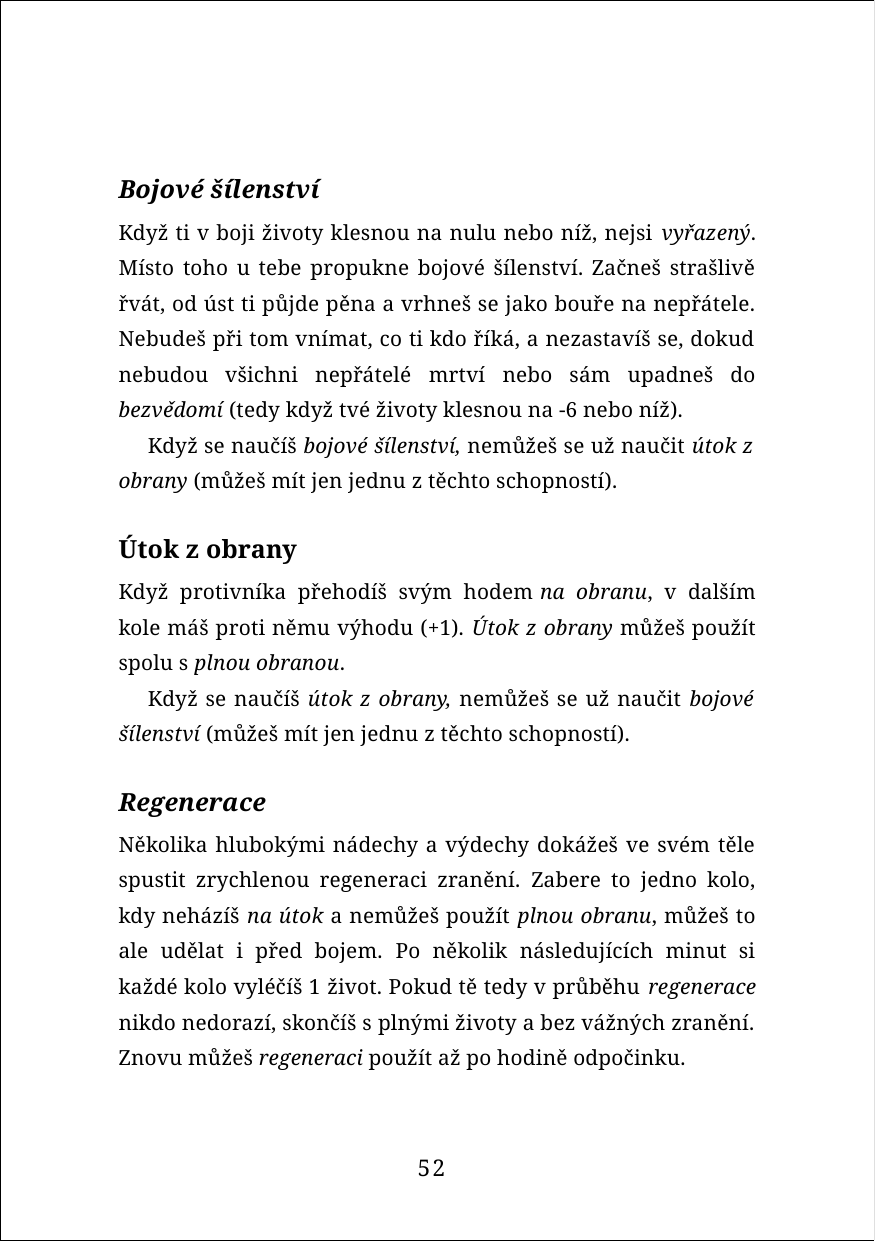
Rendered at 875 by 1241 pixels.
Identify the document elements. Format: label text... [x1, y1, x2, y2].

subtitle Útok z obrany [118, 531, 756, 565]
text Několika hlubokými nádechy a výdechy dokážeš ve svém těle spustit zrychlenou regeneraci zranění. Zabere to jedno kolo, kdy neházíš na útok a nemůžeš použít plnou obranu, můžeš to ale udělat i před bojem. Po několik následujících minut si každé kolo vyléčíš 1 život. Pokud tě tedy v průběhu regenerace nikdo nedorazí, skončíš s plnými životy a bez vážných zranění. Znovu můžeš regeneraci použít až po hodině odpočinku. [118, 830, 756, 1072]
text Když ti v boji životy klesnou na nulu nebo níž, nejsi vyřazený. Místo toho u tebe propukne bojové šílenství. Začneš strašlivě řvát, od úst ti půjde pěna a vrhneš se jako bouře na nepřátele. Nebudeš při tom vnímat, co ti kdo říká, a nezastavíš se, dokud nebudou všichni nepřátelé mrtví nebo sám upadneš do bezvědomí (tedy když tvé životy klesnou na -6 nebo níž). Když se naučíš bojové šílenství, nemůžeš se už naučit útok z obrany (můžeš mít jen jednu z těchto schopností). [118, 218, 756, 495]
subtitle Regenerace [118, 784, 756, 818]
text Když protivníka přehodíš svým hodem na obranu, v dalším kole máš proti němu výhodu (+1). Útok z obrany můžeš použít spolu s plnou obranou. Když se naučíš útok z obrany, nemůžeš se už naučit bojové šílenství (můžeš mít jen jednu z těchto schopností). [118, 577, 756, 748]
subtitle Bojové šílenství [118, 172, 756, 206]
